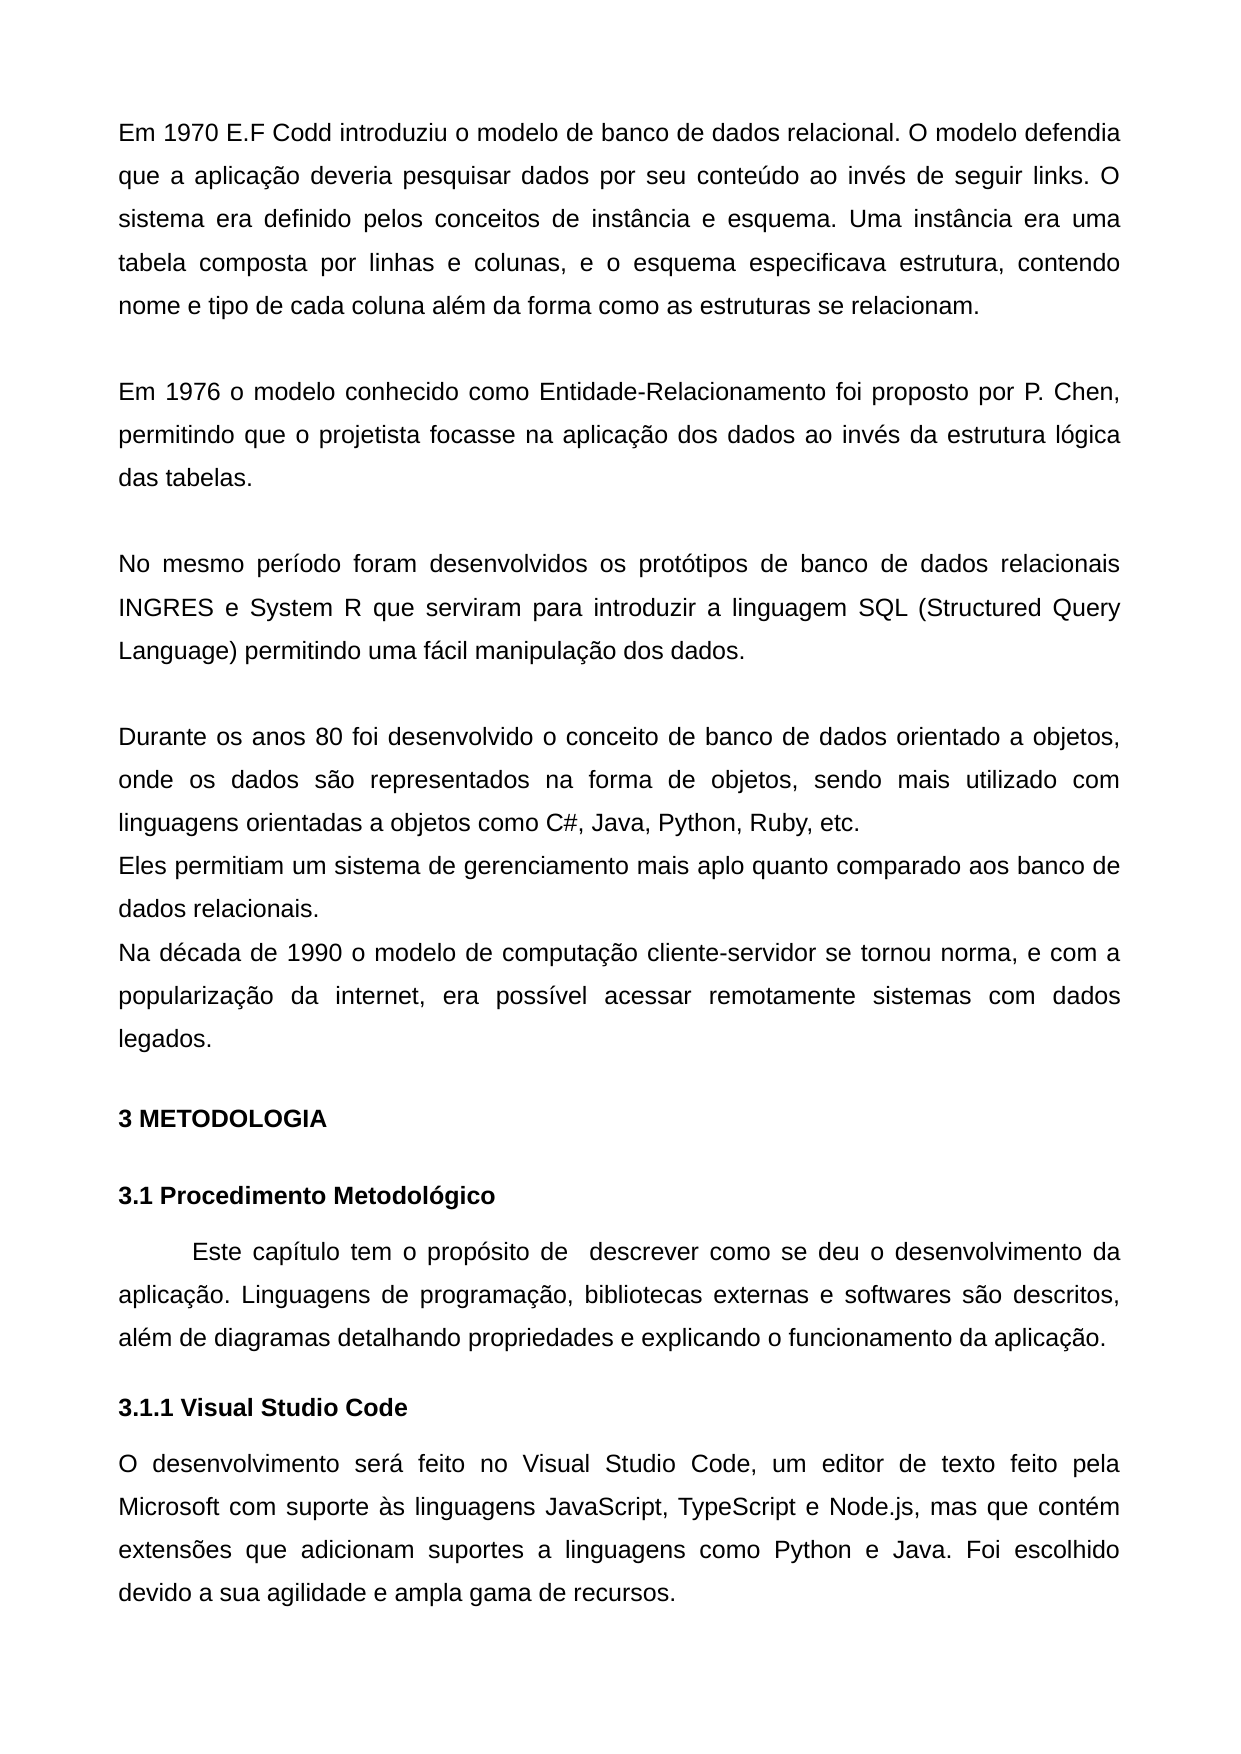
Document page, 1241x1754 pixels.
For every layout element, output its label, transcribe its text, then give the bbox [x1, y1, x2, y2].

text Na década de 1990 o modelo de computação cliente-servidor se tornou norma, e com a popularização da internet, era possível acessar remotamente sistemas com dados legados. [118, 937, 1122, 1052]
text No mesmo período foram desenvolvidos os protótipos de banco de dados relacionais INGRES e System R que serviram para introduzir a linguagem SQL (Structured Query Language) permitindo uma fácil manipulação dos dados. [118, 549, 1122, 664]
subtitle 3.1.1 Visual Studio Code [118, 1393, 1122, 1422]
text Durante os anos 80 foi desenvolvido o conceito de banco de dados orientado a objetos, onde os dados são representados na forma de objetos, sendo mais utilizado com linguagens orientadas a objetos como C#, Java, Python, Ruby, etc. [118, 722, 1122, 837]
text Este capítulo tem o propósito de descrever como se deu o desenvolvimento da aplicação. Linguagens de programação, bibliotecas externas e softwares são descritos, além de diagramas detalhando propriedades e explicando o funcionamento da aplicação. [118, 1236, 1122, 1351]
subtitle 3 METODOLOGIA [118, 1104, 1122, 1133]
text Em 1976 o modelo conhecido como Entidade-Relacionamento foi proposto por P. Chen, permitindo que o projetista focasse na aplicação dos dados ao invés da estrutura lógica das tabelas. [118, 377, 1122, 492]
text Eles permitiam um sistema de gerenciamento mais aplo quanto comparado aos banco de dados relacionais. [118, 851, 1122, 923]
text Em 1970 E.F Codd introduziu o modelo de banco de dados relacional. O modelo defendia que a aplicação deveria pesquisar dados por seu conteúdo ao invés de seguir links. O sistema era definido pelos conceitos de instância e esquema. Uma instância era uma tabela composta por linhas e colunas, e o esquema especificava estrutura, contendo nome e tipo de cada coluna além da forma como as estruturas se relacionam. [118, 118, 1122, 319]
subtitle 3.1 Procedimento Metodológico [118, 1181, 1122, 1209]
text O desenvolvimento será feito no Visual Studio Code, um editor de texto feito pela Microsoft com suporte às linguagens JavaScript, TypeScript e Node.js, mas que contém extensões que adicionam suportes a linguagens como Python e Java. Foi escolhido devido a sua agilidade e ampla gama de recursos. [118, 1448, 1122, 1607]
